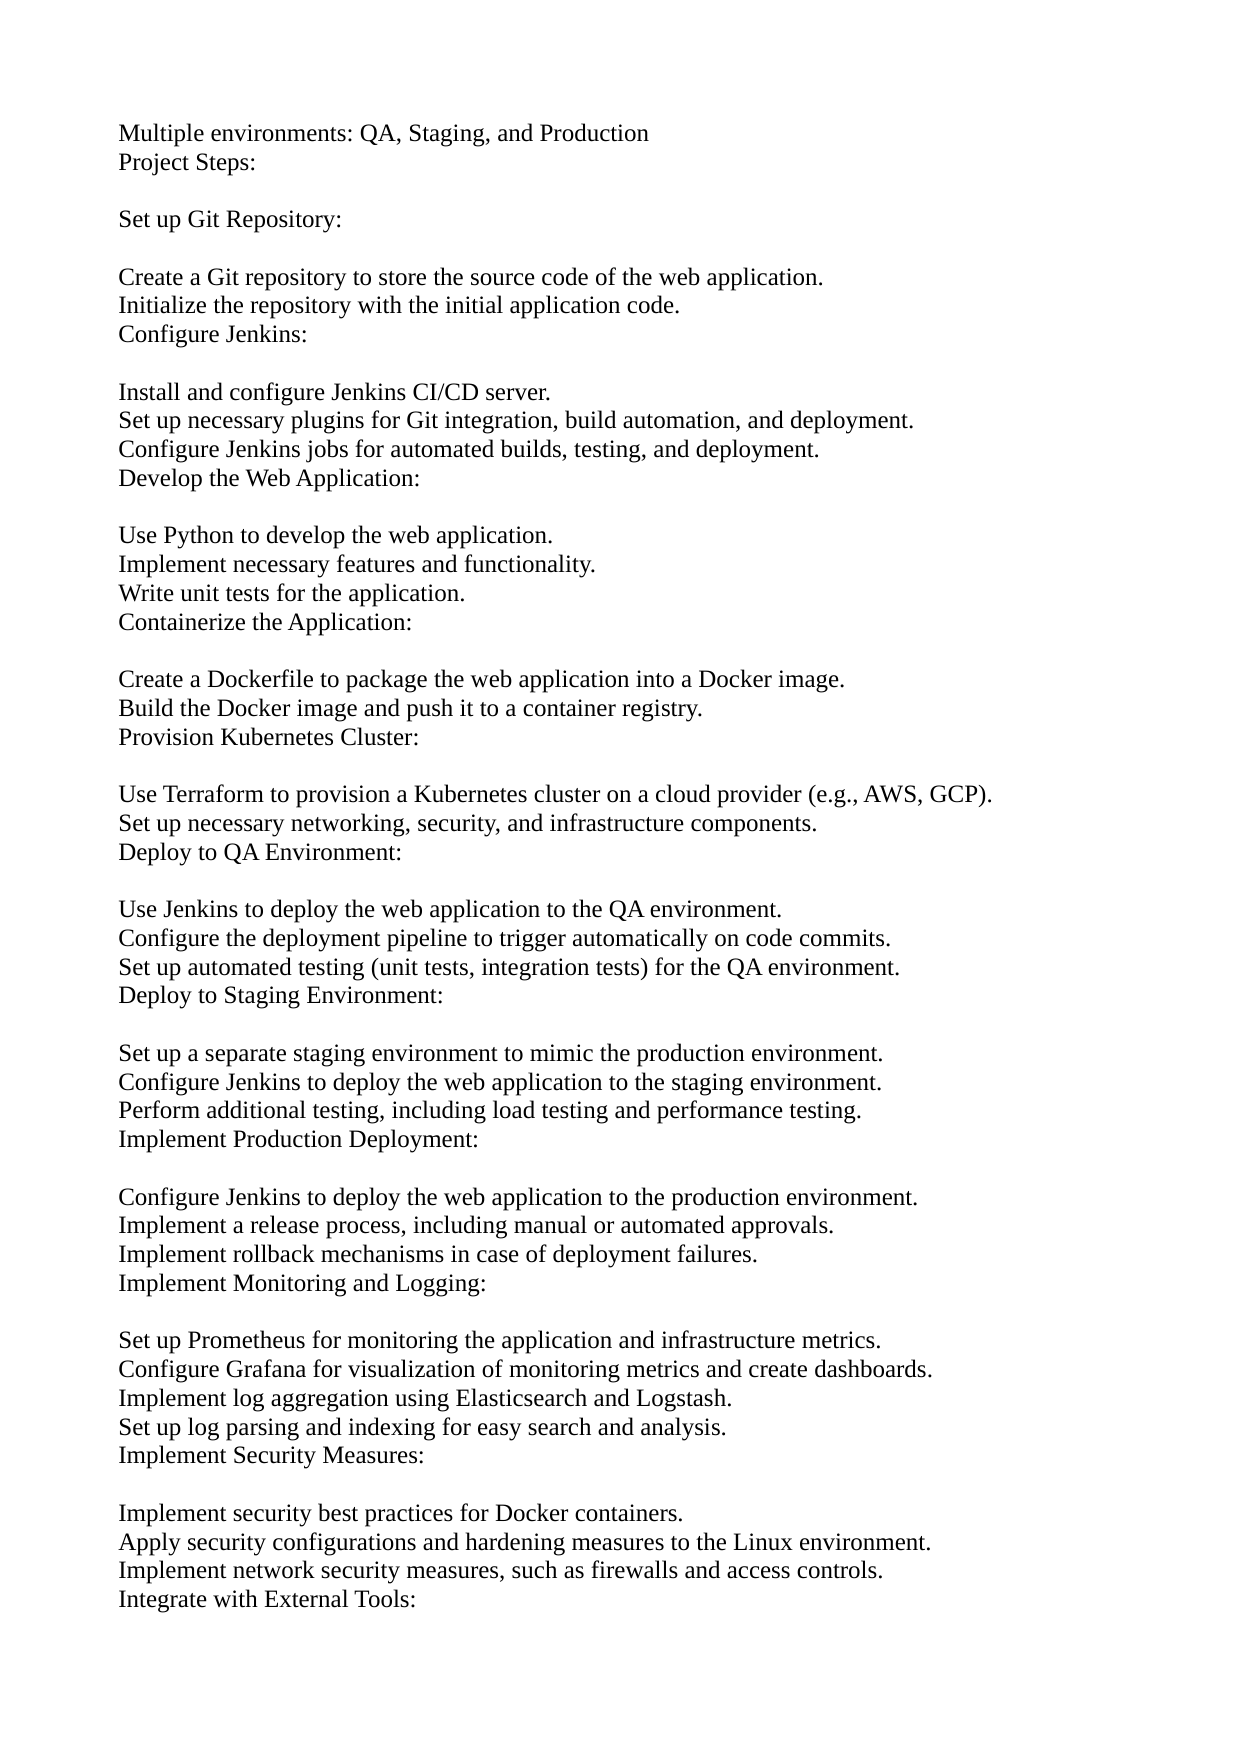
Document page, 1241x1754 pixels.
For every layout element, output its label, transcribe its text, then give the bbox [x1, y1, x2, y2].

text Write unit tests for the application. [118, 578, 1122, 607]
text Implement necessary features and functionality. [118, 549, 1122, 578]
text Configure Jenkins to deploy the web application to the production environment. [118, 1182, 1122, 1211]
text Use Terraform to provision a Kubernetes cluster on a cloud provider (e.g., AWS, GCP). [118, 779, 1122, 808]
text Build the Docker image and push it to a container registry. [118, 693, 1122, 722]
text Configure Grafana for visualization of monitoring metrics and create dashboards. [118, 1354, 1122, 1383]
text Provision Kubernetes Cluster: [118, 722, 1122, 751]
text Project Steps: [118, 147, 1122, 176]
text Implement a release process, including manual or automated approvals. [118, 1211, 1122, 1239]
text Set up log parsing and indexing for easy search and analysis. [118, 1412, 1122, 1441]
text Deploy to QA Environment: [118, 837, 1122, 866]
text Install and configure Jenkins CI/CD server. [118, 377, 1122, 406]
text Multiple environments: QA, Staging, and Production [118, 118, 1122, 147]
text Use Python to develop the web application. [118, 521, 1122, 549]
text Implement network security measures, such as firewalls and access controls. [118, 1556, 1122, 1584]
text Deploy to Staging Environment: [118, 981, 1122, 1009]
text Set up Git Repository: [118, 204, 1122, 233]
text Set up a separate staging environment to mimic the production environment. [118, 1038, 1122, 1067]
text Configure Jenkins: [118, 319, 1122, 348]
text Implement Security Measures: [118, 1441, 1122, 1469]
text Set up Prometheus for monitoring the application and infrastructure metrics. [118, 1326, 1122, 1354]
text Containerize the Application: [118, 607, 1122, 636]
text Use Jenkins to deploy the web application to the QA environment. [118, 894, 1122, 923]
text Configure Jenkins to deploy the web application to the staging environment. [118, 1067, 1122, 1096]
text Configure Jenkins jobs for automated builds, testing, and deployment. [118, 434, 1122, 463]
text Set up necessary networking, security, and infrastructure components. [118, 808, 1122, 837]
text Implement rollback mechanisms in case of deployment failures. [118, 1239, 1122, 1268]
text Integrate with External Tools: [118, 1584, 1122, 1613]
text Apply security configurations and hardening measures to the Linux environment. [118, 1527, 1122, 1556]
text Implement security best practices for Docker containers. [118, 1498, 1122, 1527]
text Create a Git repository to store the source code of the web application. [118, 262, 1122, 291]
text Implement log aggregation using Elasticsearch and Logstash. [118, 1383, 1122, 1412]
text Configure the deployment pipeline to trigger automatically on code commits. [118, 923, 1122, 952]
text Set up necessary plugins for Git integration, build automation, and deployment. [118, 406, 1122, 434]
text Initialize the repository with the initial application code. [118, 291, 1122, 319]
text Implement Monitoring and Logging: [118, 1268, 1122, 1297]
text Develop the Web Application: [118, 463, 1122, 492]
text Create a Dockerfile to package the web application into a Docker image. [118, 664, 1122, 693]
text Set up automated testing (unit tests, integration tests) for the QA environment. [118, 952, 1122, 981]
text Perform additional testing, including load testing and performance testing. [118, 1096, 1122, 1124]
text Implement Production Deployment: [118, 1124, 1122, 1153]
